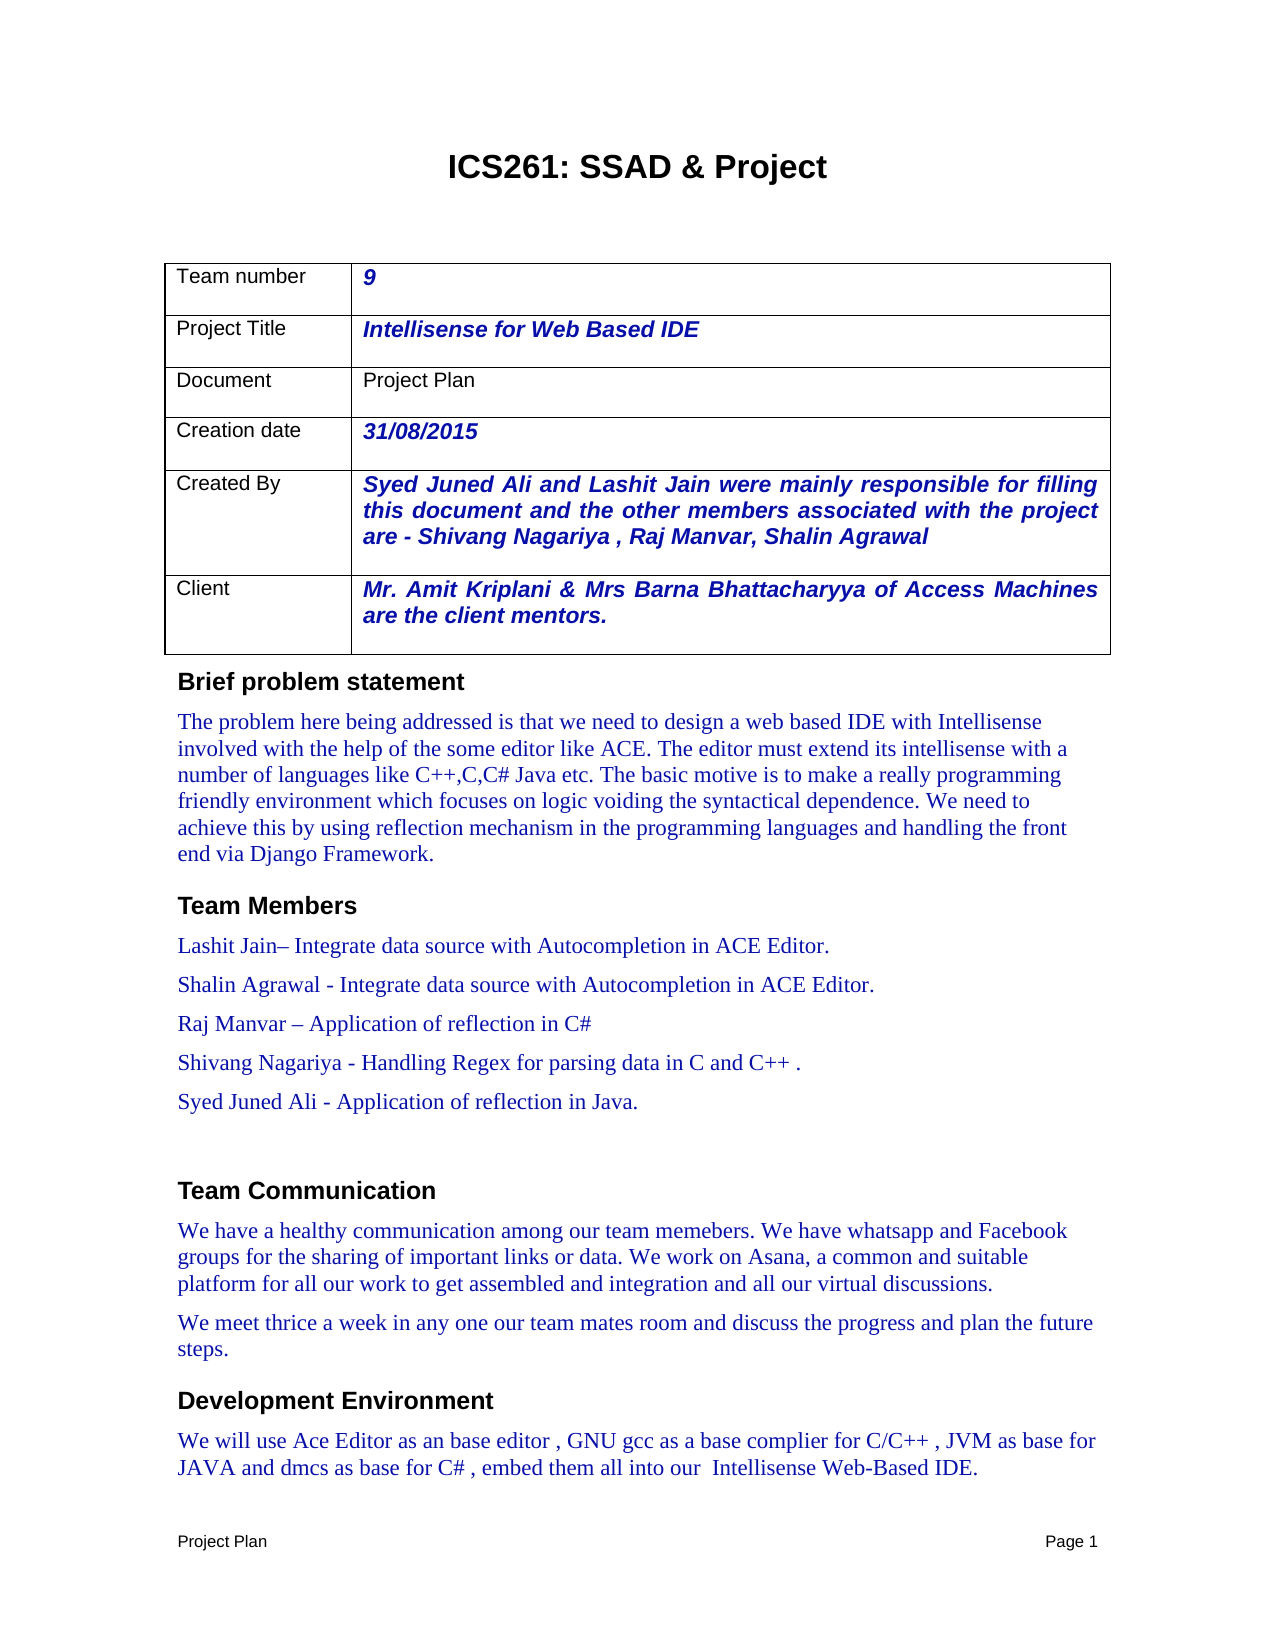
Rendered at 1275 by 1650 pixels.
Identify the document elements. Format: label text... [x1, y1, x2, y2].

table_cell Document [166, 368, 351, 417]
table_header 9 [352, 264, 1110, 315]
subtitle Brief problem statement [177, 667, 1098, 696]
table_cell 31/08/2015 [352, 418, 1110, 469]
text Lashit Jain– Integrate data source with Autocompletion in ACE Editor. [177, 933, 1098, 959]
table_cell Project Title [166, 316, 351, 367]
table_header Team number [166, 264, 351, 315]
text Shivang Nagariya - Handling Regex for parsing data in C and C++ . [177, 1049, 1098, 1076]
text We meet thrice a week in any one our team mates room and discuss the progress and plan the future steps. [177, 1309, 1098, 1361]
text Shalin Agrawal - Integrate data source with Autocompletion in ACE Editor. [177, 971, 1098, 998]
table_cell Client [166, 576, 351, 653]
subtitle Team Communication [177, 1176, 1098, 1204]
table_cell Intellisense for Web Based IDE [352, 316, 1110, 367]
table_cell Creation date [166, 418, 351, 469]
subtitle Development Environment [177, 1386, 1098, 1415]
text Raj Manvar – Application of reflection in C# [177, 1010, 1098, 1037]
text We will use Ace Editor as an base editor , GNU gcc as a base complier for C/C++ , JVM as base for JAVA and dmcs as base for C# , embed them all into our Intellisense Web-Based IDE. [177, 1428, 1098, 1480]
table_cell Project Plan [352, 368, 1110, 417]
text Syed Juned Ali - Application of reflection in Java. [177, 1088, 1098, 1114]
table_cell Mr. Amit Kriplani & Mrs Barna Bhattacharyya of Access Machines are the client mentors. [352, 576, 1110, 653]
text The problem here being addressed is that we need to design a web based IDE with Intellisense involved with the help of the some editor like ACE. The editor must extend its intellisense with a number of languages like C++,C,C# Java etc. The basic motive is to make a really programming friendly environment which focuses on logic voiding the syntactical dependence. We need to achieve this by using reflection mechanism in the programming languages and handling the front end via Django Framework. [177, 708, 1098, 866]
table_cell Created By [166, 471, 351, 575]
subtitle Team Members [177, 891, 1098, 920]
text ICS261: SSAD & Project [177, 148, 1098, 186]
text We have a healthy communication among our team memebers. We have whatsapp and Facebook groups for the sharing of important links or data. We work on Asana, a common and suitable platform for all our work to get assembled and integration and all our virtual discussions. [177, 1217, 1098, 1296]
table_cell Syed Juned Ali and Lashit Jain were mainly responsible for filling this document and the other members associated with the project are - Shivang Nagariya , Raj Manvar, Shalin Agrawal [352, 471, 1110, 575]
